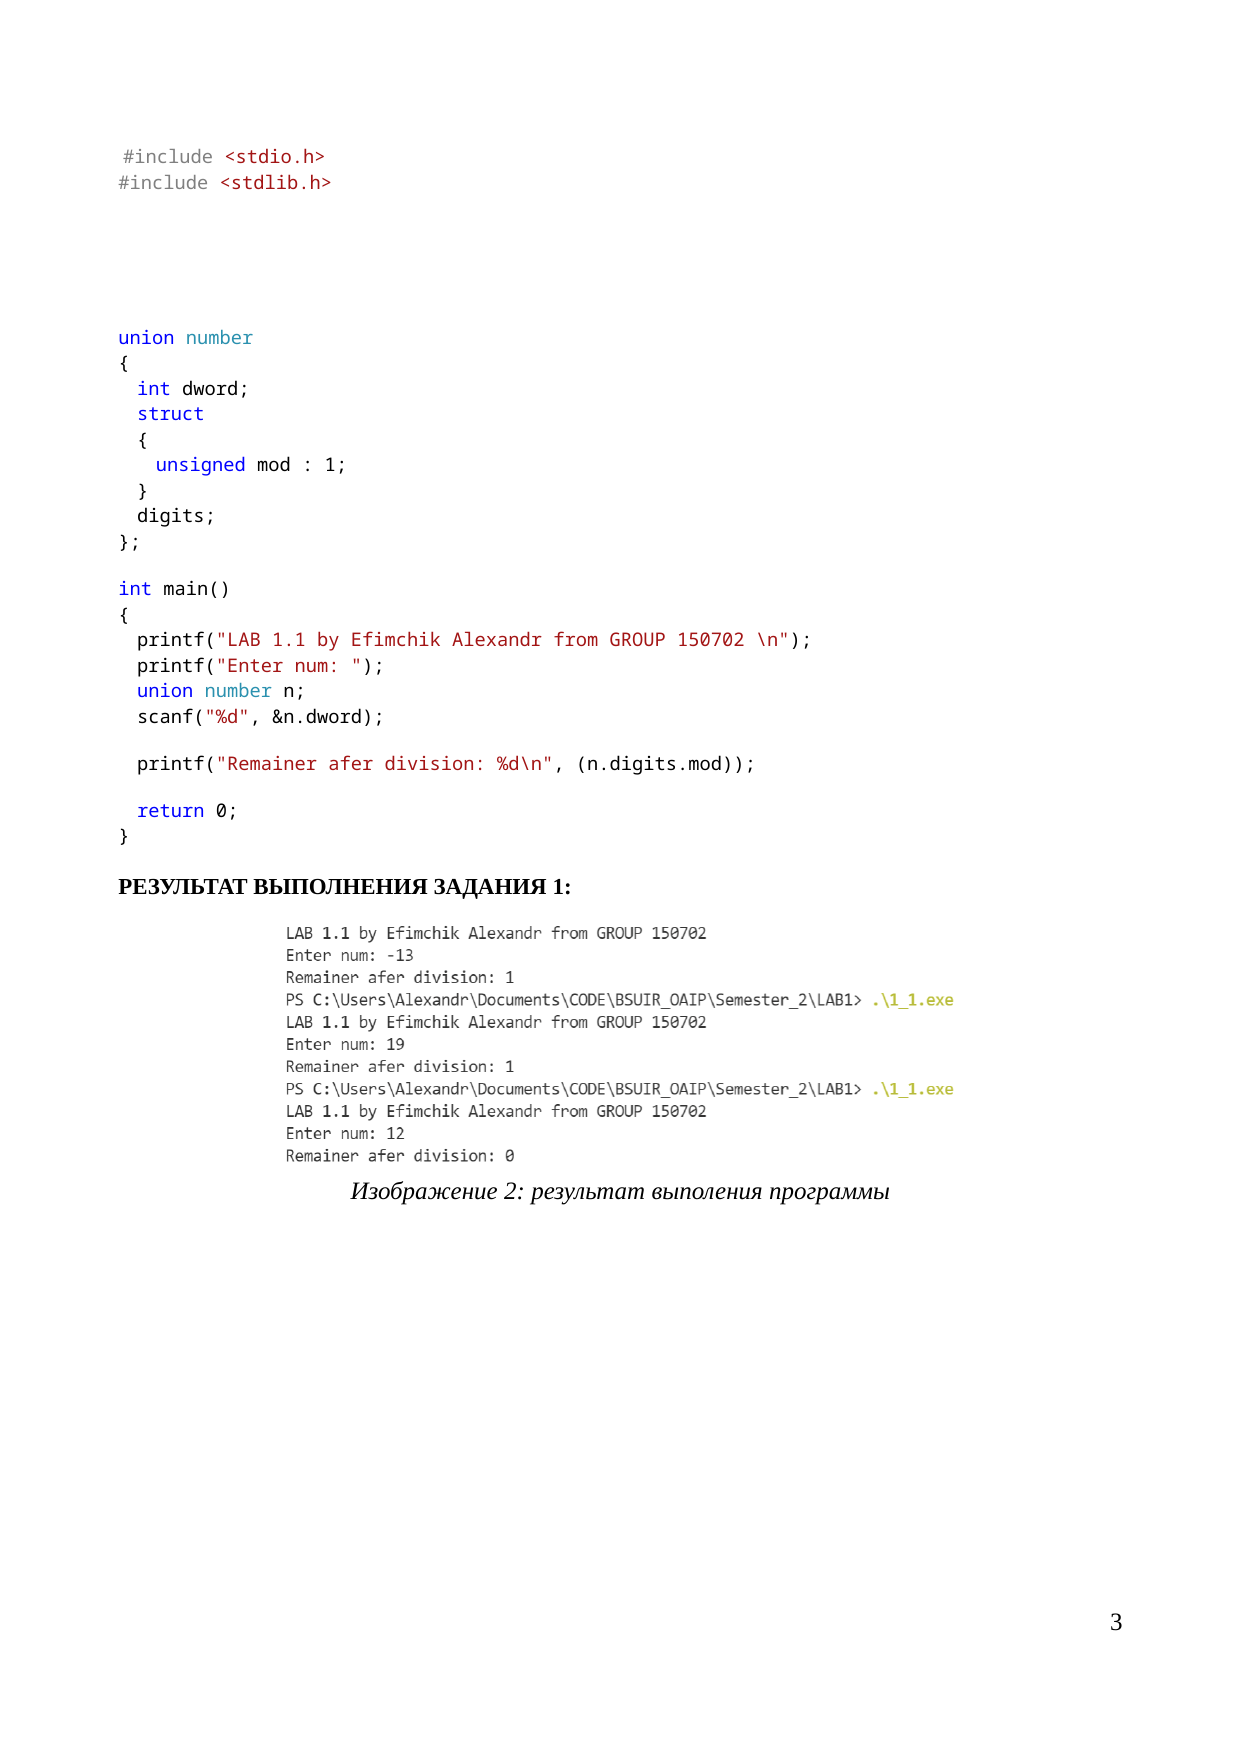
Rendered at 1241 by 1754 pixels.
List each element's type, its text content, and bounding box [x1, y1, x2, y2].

text printf("Remainer afer division: %d\n", (n.digits.mod)); [118, 750, 1122, 776]
text } [118, 477, 1122, 503]
text Изображение 2: результат выполения программы [255, 923, 985, 1204]
text #include <stdio.h> [118, 144, 1122, 169]
text printf("LAB 1.1 by Efimchik Alexandr from GROUP 150702 \n"); [118, 626, 1122, 652]
text scanf("%d", &n.dword); [118, 703, 1122, 728]
text return 0; [118, 797, 1122, 823]
text union number n; [118, 677, 1122, 703]
text { [118, 426, 1122, 452]
text digits; [118, 503, 1122, 528]
text #include <stdlib.h> [118, 169, 1122, 195]
text int dword; [118, 375, 1122, 401]
text union number [118, 324, 1122, 349]
text { [118, 349, 1122, 375]
text unsigned mod : 1; [118, 452, 1122, 477]
text printf("Enter num: "); [118, 652, 1122, 677]
text { [118, 601, 1122, 626]
text int main() [118, 575, 1122, 601]
picture [278, 920, 962, 1164]
subtitle Результат выполнения задания 1: [118, 873, 1122, 899]
text } [118, 823, 1122, 848]
text }; [118, 528, 1122, 554]
text struct [118, 401, 1122, 426]
